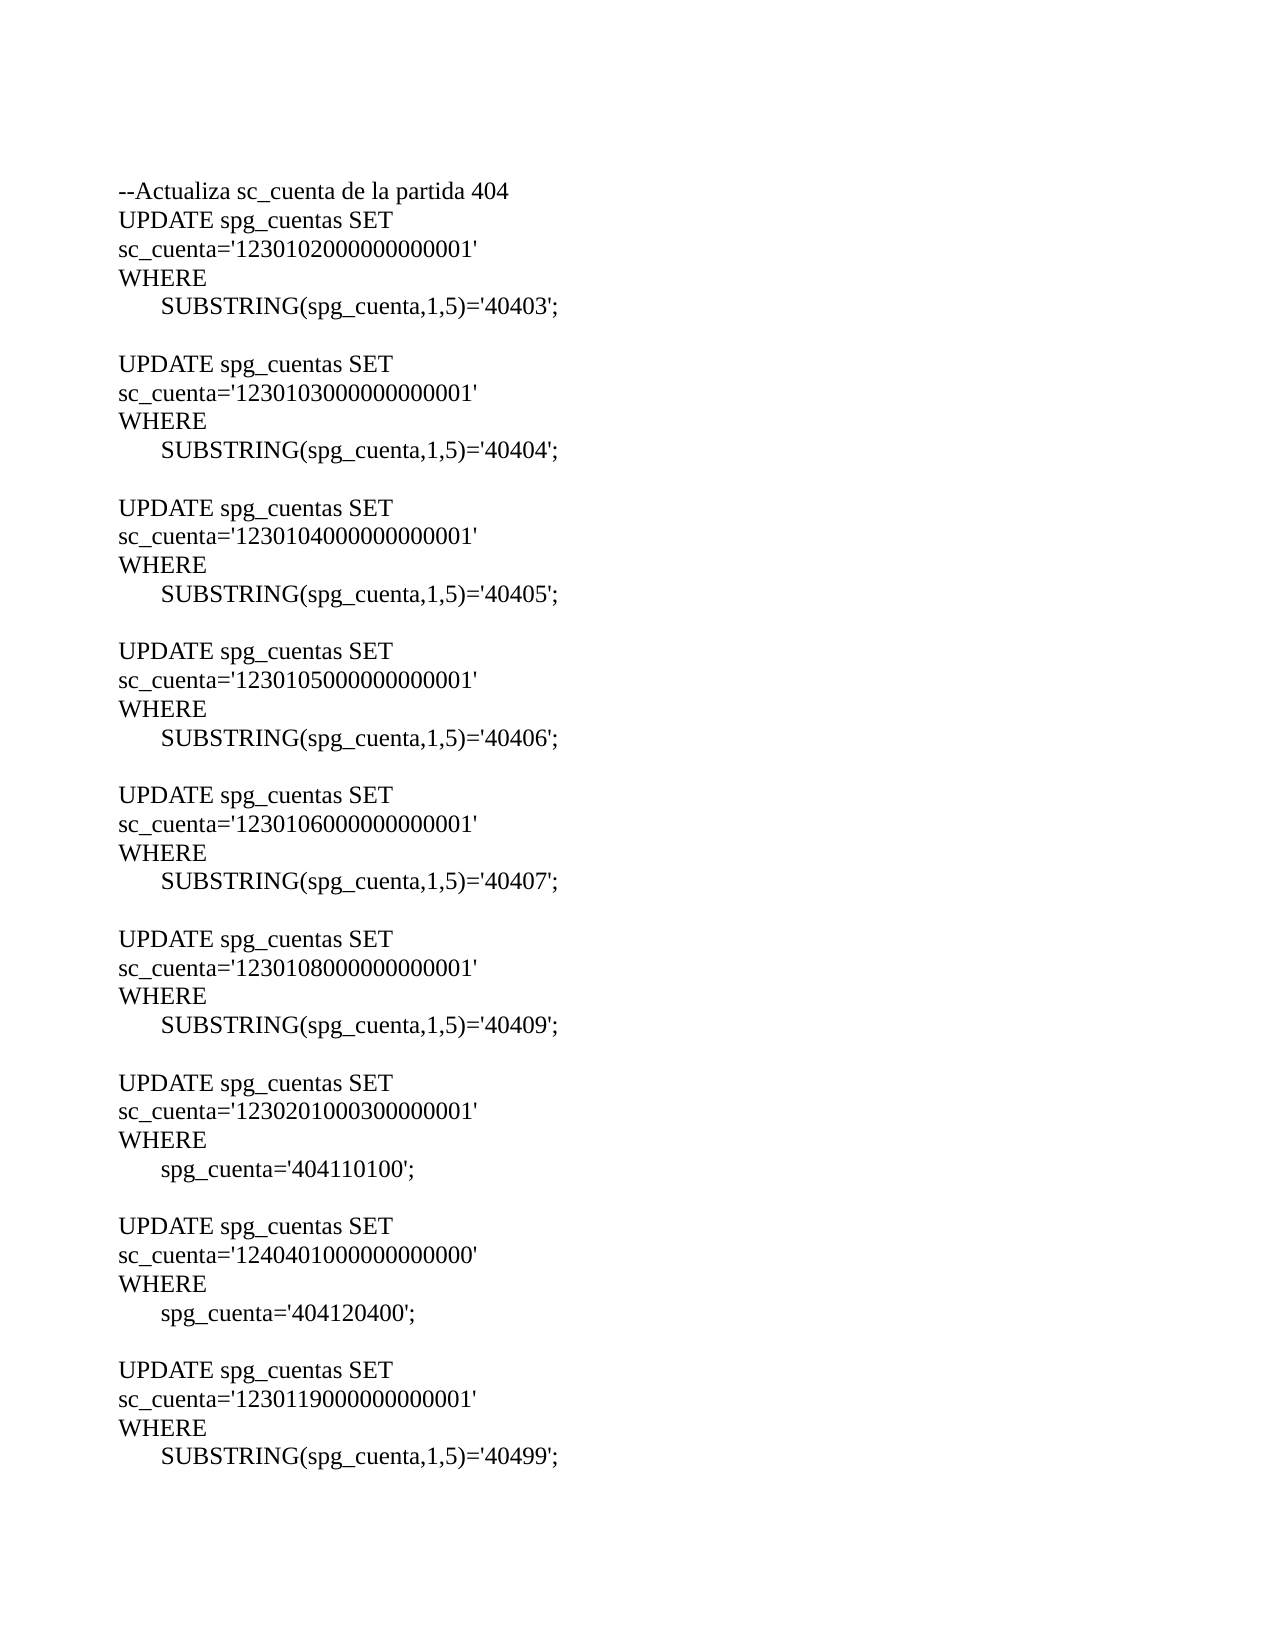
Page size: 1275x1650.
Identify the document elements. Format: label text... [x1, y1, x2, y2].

text --Actualiza sc_cuenta de la partida 404 [118, 176, 1157, 205]
text WHERE [118, 406, 1157, 435]
text sc_cuenta='1240401000000000000' [118, 1240, 1157, 1269]
text SUBSTRING(spg_cuenta,1,5)='40403'; [118, 291, 1157, 320]
text WHERE [118, 550, 1157, 579]
text UPDATE spg_cuentas SET [118, 205, 1157, 234]
text sc_cuenta='1230119000000000001' [118, 1384, 1157, 1413]
text SUBSTRING(spg_cuenta,1,5)='40407'; [118, 866, 1157, 895]
text UPDATE spg_cuentas SET [118, 1068, 1157, 1096]
text SUBSTRING(spg_cuenta,1,5)='40404'; [118, 435, 1157, 464]
text sc_cuenta='1230201000300000001' [118, 1096, 1157, 1125]
text WHERE [118, 1125, 1157, 1154]
text UPDATE spg_cuentas SET [118, 493, 1157, 521]
text WHERE [118, 1269, 1157, 1298]
text sc_cuenta='1230102000000000001' [118, 234, 1157, 263]
text WHERE [118, 694, 1157, 723]
text sc_cuenta='1230108000000000001' [118, 953, 1157, 981]
text UPDATE spg_cuentas SET [118, 780, 1157, 809]
text SUBSTRING(spg_cuenta,1,5)='40405'; [118, 579, 1157, 608]
text sc_cuenta='1230106000000000001' [118, 809, 1157, 838]
text sc_cuenta='1230105000000000001' [118, 665, 1157, 694]
text UPDATE spg_cuentas SET [118, 1355, 1157, 1384]
text UPDATE spg_cuentas SET [118, 349, 1157, 378]
text WHERE [118, 1413, 1157, 1441]
text sc_cuenta='1230104000000000001' [118, 521, 1157, 550]
text UPDATE spg_cuentas SET [118, 1211, 1157, 1240]
text WHERE [118, 838, 1157, 866]
text spg_cuenta='404120400'; [118, 1298, 1157, 1326]
text spg_cuenta='404110100'; [118, 1154, 1157, 1183]
text UPDATE spg_cuentas SET [118, 924, 1157, 953]
text SUBSTRING(spg_cuenta,1,5)='40406'; [118, 723, 1157, 751]
text SUBSTRING(spg_cuenta,1,5)='40499'; [118, 1441, 1157, 1470]
text WHERE [118, 981, 1157, 1010]
text sc_cuenta='1230103000000000001' [118, 378, 1157, 406]
text UPDATE spg_cuentas SET [118, 636, 1157, 665]
text WHERE [118, 263, 1157, 291]
text SUBSTRING(spg_cuenta,1,5)='40409'; [118, 1010, 1157, 1039]
